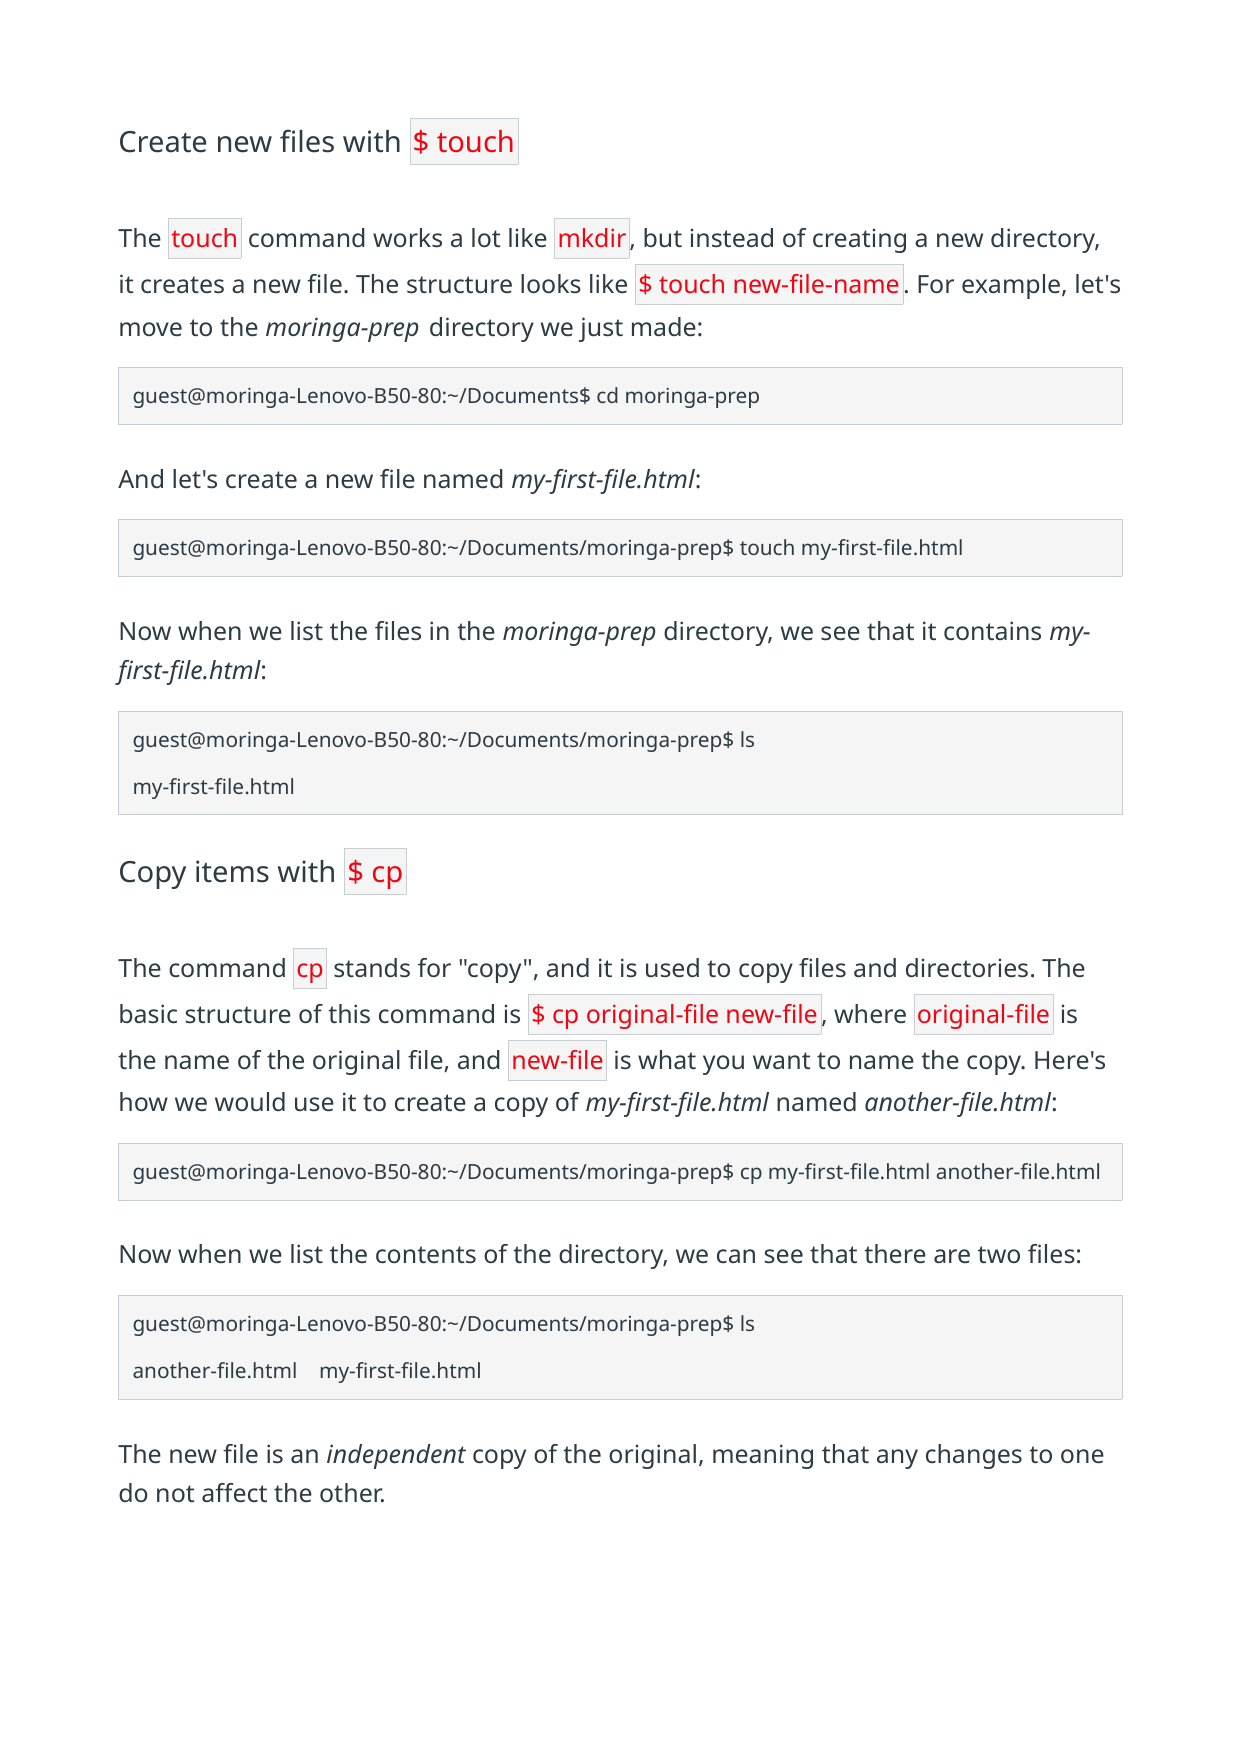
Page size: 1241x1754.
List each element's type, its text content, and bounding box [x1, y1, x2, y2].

text And let's create a new file named my-first-file.html: [118, 461, 1122, 495]
text The new file is an independent copy of the original, meaning that any changes to one do not affect the other. [118, 1437, 1122, 1510]
text guest@moringa-Lenovo-B50-80:~/Documents/moringa-prep$ touch my-first-file.html [119, 520, 1122, 576]
text The touch command works a lot like mkdir, but instead of creating a new directory, it creates a new file. The structure looks like $ touch new-file-name. For example, let's move to the moringa-prep directory we just made: [118, 218, 1122, 343]
subtitle [519, 118, 1122, 164]
text Now when we list the files in the moringa-prep directory, we see that it contains my-first-file.html: [118, 613, 1122, 687]
subtitle [407, 848, 1122, 894]
subtitle $ touch [411, 119, 518, 164]
subtitle Copy items with [118, 848, 344, 894]
text Now when we list the contents of the directory, we can see that there are two files: [118, 1237, 1122, 1271]
text my-first-file.html [119, 758, 1122, 814]
text guest@moringa-Lenovo-B50-80:~/Documents/moringa-prep$ ls [119, 712, 1122, 753]
subtitle $ cp [345, 849, 406, 894]
text another-file.html my-first-file.html [119, 1342, 1122, 1399]
text guest@moringa-Lenovo-B50-80:~/Documents/moringa-prep$ cp my-first-file.html another-file.html [119, 1144, 1122, 1200]
subtitle Create new files with [118, 118, 410, 164]
text guest@moringa-Lenovo-B50-80:~/Documents/moringa-prep$ ls [119, 1296, 1122, 1338]
text guest@moringa-Lenovo-B50-80:~/Documents$ cd moringa-prep [119, 368, 1122, 424]
text The command cp stands for "copy", and it is used to copy files and directories. The basic structure of this command is $ cp original-file new-file, where original-file is the name of the original file, and new-file is what you want to name the copy. Here's how we would use it to create a copy of my-first-file.html named another-file.html: [118, 948, 1122, 1119]
